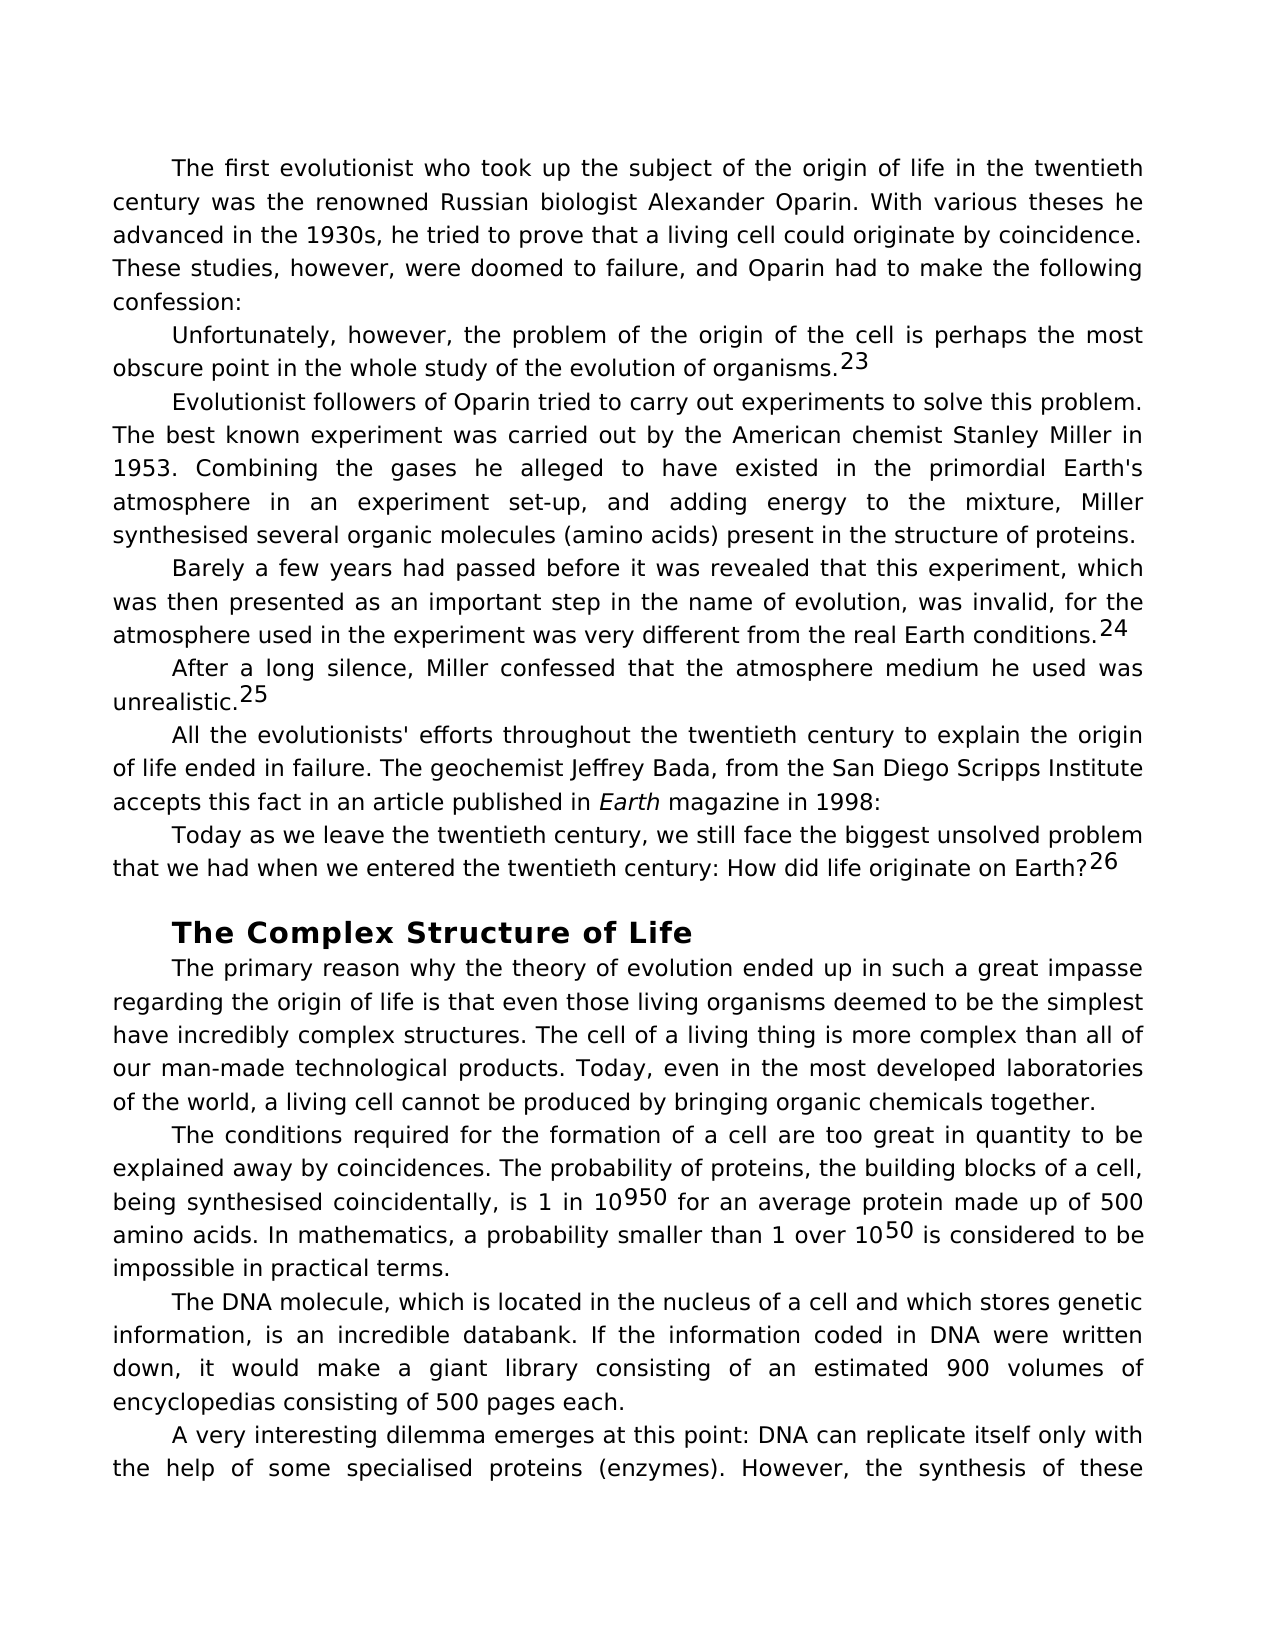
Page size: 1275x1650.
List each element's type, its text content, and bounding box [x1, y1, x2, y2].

text The DNA molecule, which is located in the nucleus of a cell and which stores genetic information, is an incredible databank. If the information coded in DNA were written down, it would make a giant library consisting of an estimated 900 volumes of encyclopedias consisting of 500 pages each. [112, 1283, 1145, 1417]
text After a long silence, Miller confessed that the atmosphere medium he used was unrealistic.25 [112, 650, 1145, 717]
text Evolutionist followers of Oparin tried to carry out experiments to solve this problem. The best known experiment was carried out by the American chemist Stanley Miller in 1953. Combining the gases he alleged to have existed in the primordial Earth's atmosphere in an experiment set-up, and adding energy to the mixture, Miller synthesised several organic molecules (amino acids) present in the structure of proteins. [112, 383, 1145, 550]
text The primary reason why the theory of evolution ended up in such a great impasse regarding the origin of life is that even those living organisms deemed to be the simplest have incredibly complex structures. The cell of a living thing is more complex than all of our man-made technological products. Today, even in the most developed laboratories of the world, a living cell cannot be produced by bringing organic chemicals together. [112, 950, 1145, 1117]
text Unfortunately, however, the problem of the origin of the cell is perhaps the most obscure point in the whole study of the evolution of organisms.23 [112, 317, 1145, 383]
text Barely a few years had passed before it was revealed that this experiment, which was then presented as an important step in the name of evolution, was invalid, for the atmosphere used in the experiment was very different from the real Earth conditions.24 [112, 550, 1145, 650]
text The first evolutionist who took up the subject of the origin of life in the twentieth century was the renowned Russian biologist Alexander Oparin. With various theses he advanced in the 1930s, he tried to prove that a living cell could originate by coincidence. These studies, however, were doomed to failure, and Oparin had to make the following confession: [112, 150, 1145, 317]
text The Complex Structure of Life [112, 917, 1145, 950]
text Today as we leave the twentieth century, we still face the biggest unsolved problem that we had when we entered the twentieth century: How did life originate on Earth?26 [112, 817, 1145, 883]
text The conditions required for the formation of a cell are too great in quantity to be explained away by coincidences. The probability of proteins, the building blocks of a cell, being synthesised coincidentally, is 1 in 10950 for an average protein made up of 500 amino acids. In mathematics, a probability smaller than 1 over 1050 is considered to be impossible in practical terms. [112, 1117, 1145, 1283]
text All the evolutionists' efforts throughout the twentieth century to explain the origin of life ended in failure. The geochemist Jeffrey Bada, from the San Diego Scripps Institute accepts this fact in an article published in Earth magazine in 1998: [112, 717, 1145, 817]
text A very interesting dilemma emerges at this point: DNA can replicate itself only with the help of some specialised proteins (enzymes). However, the synthesis of these [112, 1417, 1145, 1483]
